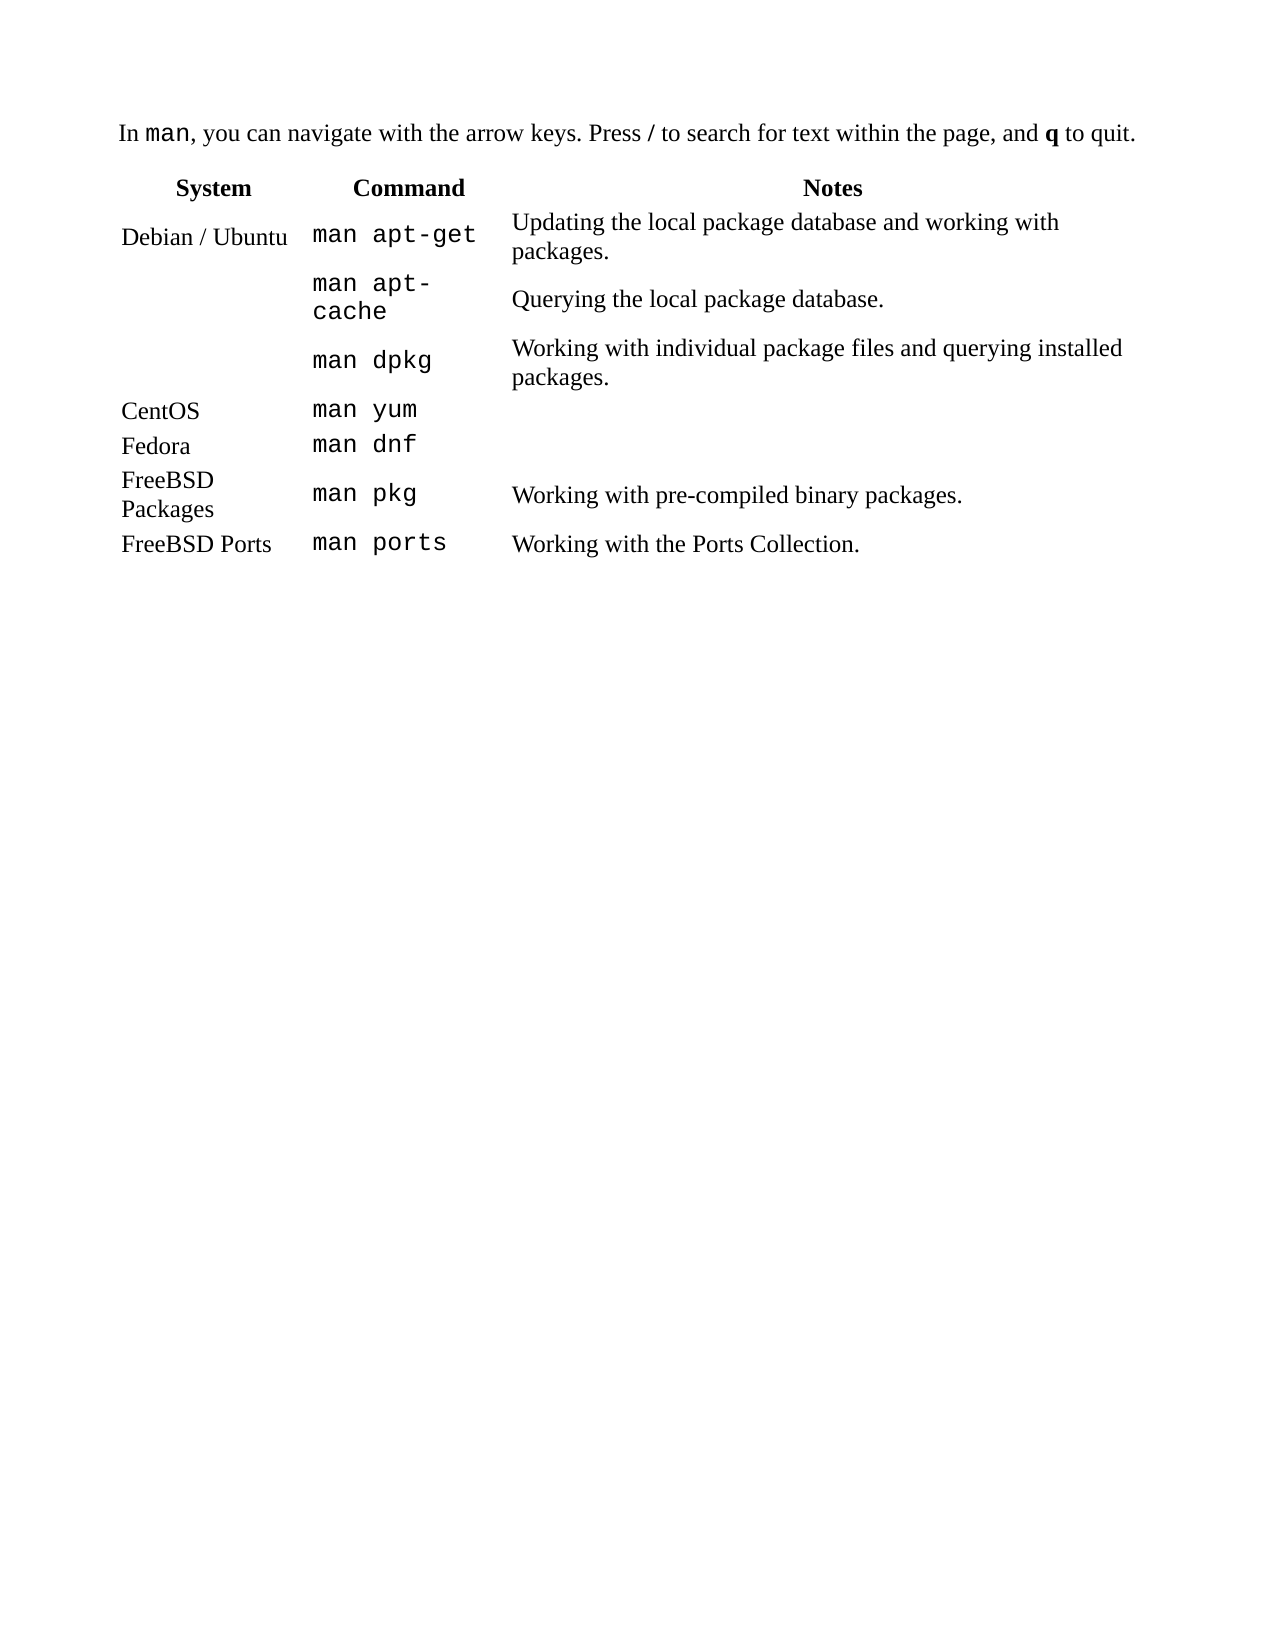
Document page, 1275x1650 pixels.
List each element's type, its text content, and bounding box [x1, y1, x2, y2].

text In man, you can navigate with the arrow keys. Press / to search for text within the page, and q to quit. [118, 118, 1157, 149]
table_cell Updating the local package database and working with packages. [509, 204, 1157, 268]
table_cell man apt-get [309, 204, 509, 268]
table_cell [118, 330, 309, 393]
table_cell [118, 268, 309, 330]
table_cell man apt-cache [309, 268, 509, 330]
table_header Notes [509, 170, 1157, 204]
table_cell man ports [309, 526, 509, 561]
table_cell FreeBSD Packages [118, 463, 309, 526]
table_cell man yum [309, 394, 509, 428]
table_cell Debian / Ubuntu [118, 204, 309, 268]
table_cell man dnf [309, 428, 509, 463]
table_cell man pkg [309, 463, 509, 526]
table_cell Querying the local package database. [509, 268, 1157, 330]
table_cell [509, 394, 1157, 428]
table_cell Working with the Ports Collection. [509, 526, 1157, 561]
table_cell Working with pre-compiled binary packages. [509, 463, 1157, 526]
table_cell CentOS [118, 394, 309, 428]
table_cell [509, 428, 1157, 463]
table_header Command [309, 170, 509, 204]
table_header System [118, 170, 309, 204]
table_cell Fedora [118, 428, 309, 463]
table_cell FreeBSD Ports [118, 526, 309, 561]
table_cell Working with individual package files and querying installed packages. [509, 330, 1157, 393]
table_cell man dpkg [309, 330, 509, 393]
